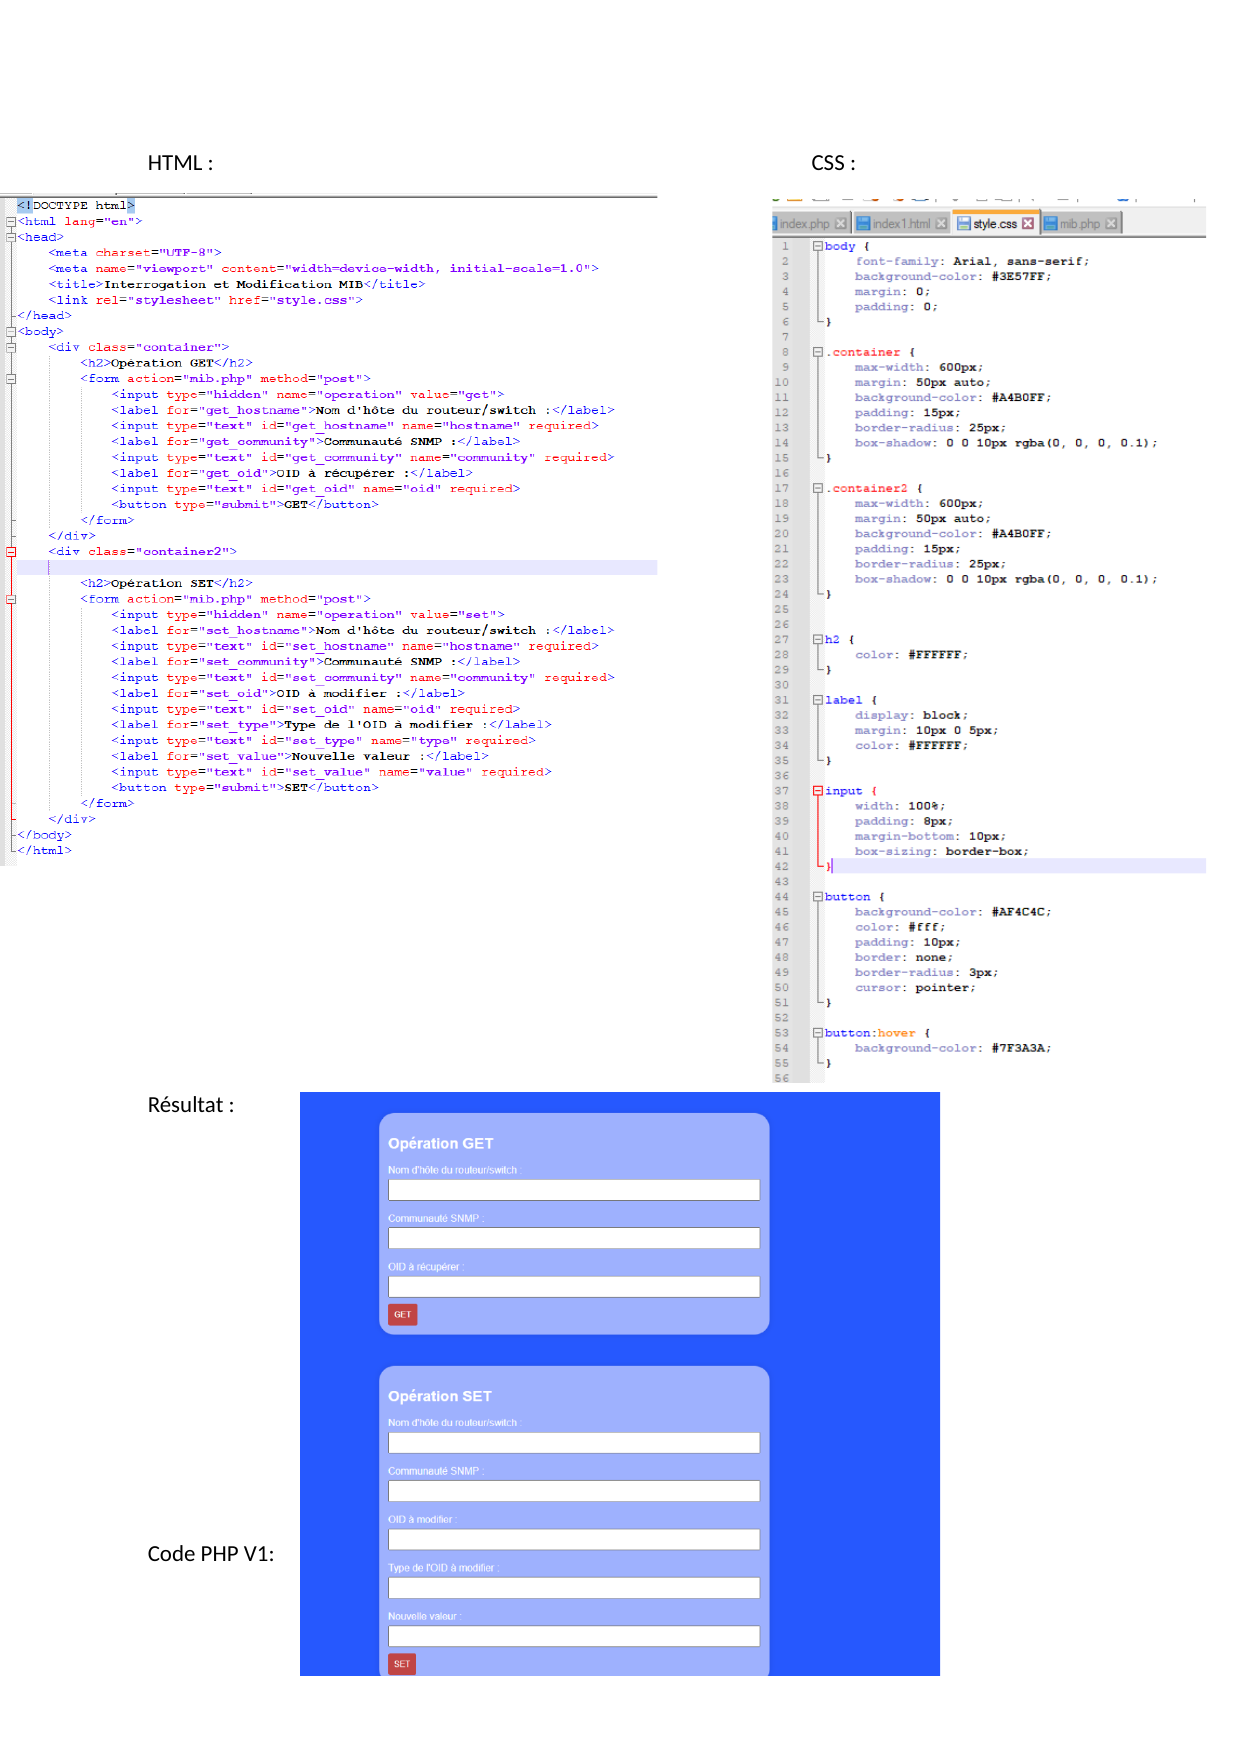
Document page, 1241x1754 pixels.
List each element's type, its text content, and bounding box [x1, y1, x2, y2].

text Code PHP V1: [148, 1539, 300, 1567]
text HTML : CSS : [148, 148, 1093, 176]
text [941, 1539, 1093, 1567]
text Résultat : [148, 1090, 1093, 1118]
